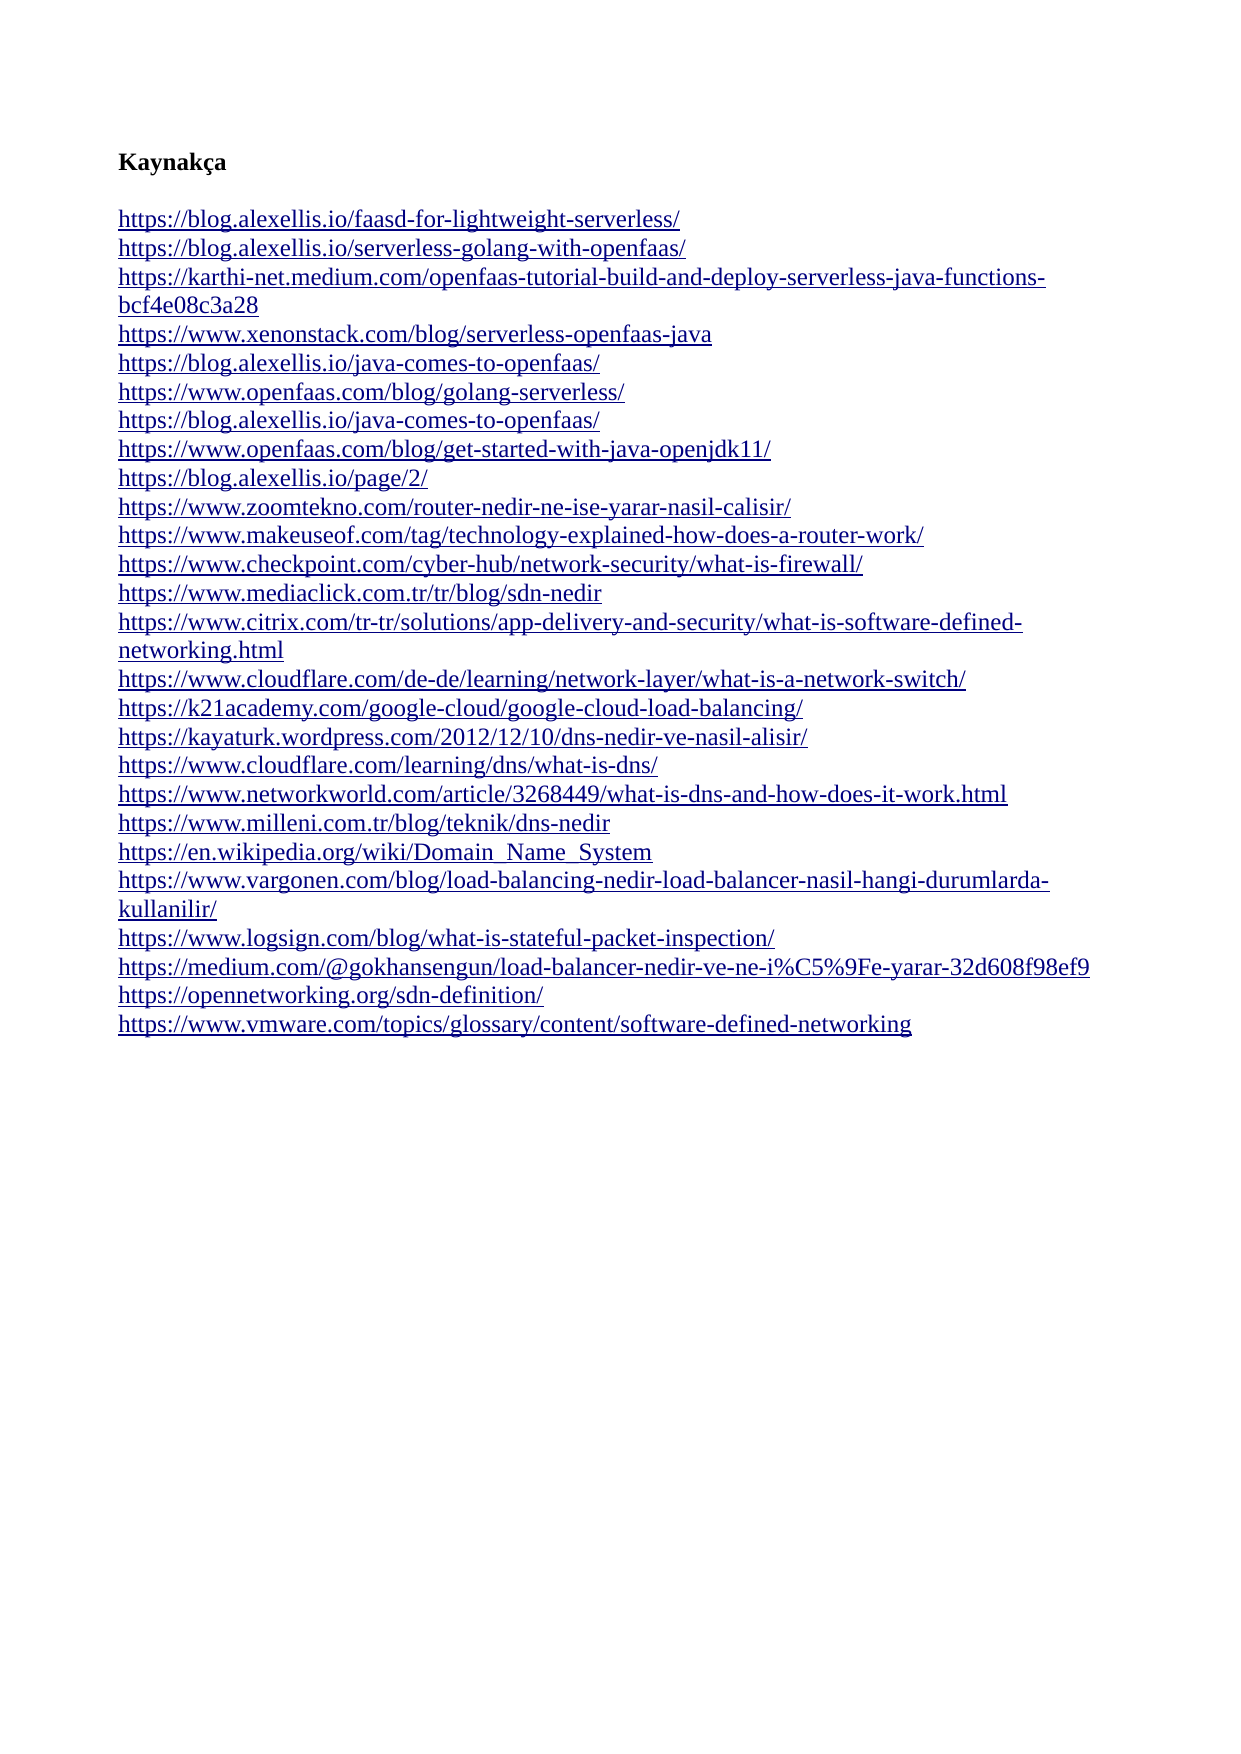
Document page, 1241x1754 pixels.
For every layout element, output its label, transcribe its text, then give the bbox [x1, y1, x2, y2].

text https://www.openfaas.com/blog/get-started-with-java-openjdk11/ [118, 434, 1122, 463]
text Kaynakça [118, 147, 1122, 176]
text https://blog.alexellis.io/java-comes-to-openfaas/ [118, 406, 1122, 434]
text https://www.mediaclick.com.tr/tr/blog/sdn-nedir [118, 578, 1122, 607]
text https://www.networkworld.com/article/3268449/what-is-dns-and-how-does-it-work.html [118, 779, 1122, 808]
text https://www.logsign.com/blog/what-is-stateful-packet-inspection/ [118, 923, 1122, 952]
text https://www.openfaas.com/blog/golang-serverless/ [118, 377, 1122, 406]
text https://kayaturk.wordpress.com/2012/12/10/dns-nedir-ve-nasil-alisir/ [118, 722, 1122, 751]
text https://www.vargonen.com/blog/load-balancing-nedir-load-balancer-nasil-hangi-durumlarda-kullanilir/ [118, 866, 1122, 923]
text https://karthi-net.medium.com/openfaas-tutorial-build-and-deploy-serverless-java-functions-bcf4e08c3a28 [118, 262, 1122, 319]
text https://www.xenonstack.com/blog/serverless-openfaas-java [118, 319, 1122, 348]
text https://www.cloudflare.com/learning/dns/what-is-dns/ [118, 751, 1122, 779]
text https://www.milleni.com.tr/blog/teknik/dns-nedir [118, 808, 1122, 837]
text https://www.zoomtekno.com/router-nedir-ne-ise-yarar-nasil-calisir/ [118, 492, 1122, 521]
text https://www.cloudflare.com/de-de/learning/network-layer/what-is-a-network-switch/ [118, 664, 1122, 693]
text https://k21academy.com/google-cloud/google-cloud-load-balancing/ [118, 693, 1122, 722]
text https://www.citrix.com/tr-tr/solutions/app-delivery-and-security/what-is-software-defined-networking.html [118, 607, 1122, 664]
text https://blog.alexellis.io/serverless-golang-with-openfaas/ [118, 233, 1122, 262]
text https://blog.alexellis.io/faasd-for-lightweight-serverless/ [118, 204, 1122, 233]
text https://en.wikipedia.org/wiki/Domain_Name_System [118, 837, 1122, 866]
text https://blog.alexellis.io/page/2/ [118, 463, 1122, 492]
text https://medium.com/@gokhansengun/load-balancer-nedir-ve-ne-i%C5%9Fe-yarar-32d608f98ef9 [118, 952, 1122, 981]
text https://www.vmware.com/topics/glossary/content/software-defined-networking [118, 1009, 1122, 1038]
text https://www.checkpoint.com/cyber-hub/network-security/what-is-firewall/ [118, 549, 1122, 578]
text https://blog.alexellis.io/java-comes-to-openfaas/ [118, 348, 1122, 377]
text https://www.makeuseof.com/tag/technology-explained-how-does-a-router-work/ [118, 521, 1122, 549]
text https://opennetworking.org/sdn-definition/ [118, 981, 1122, 1009]
